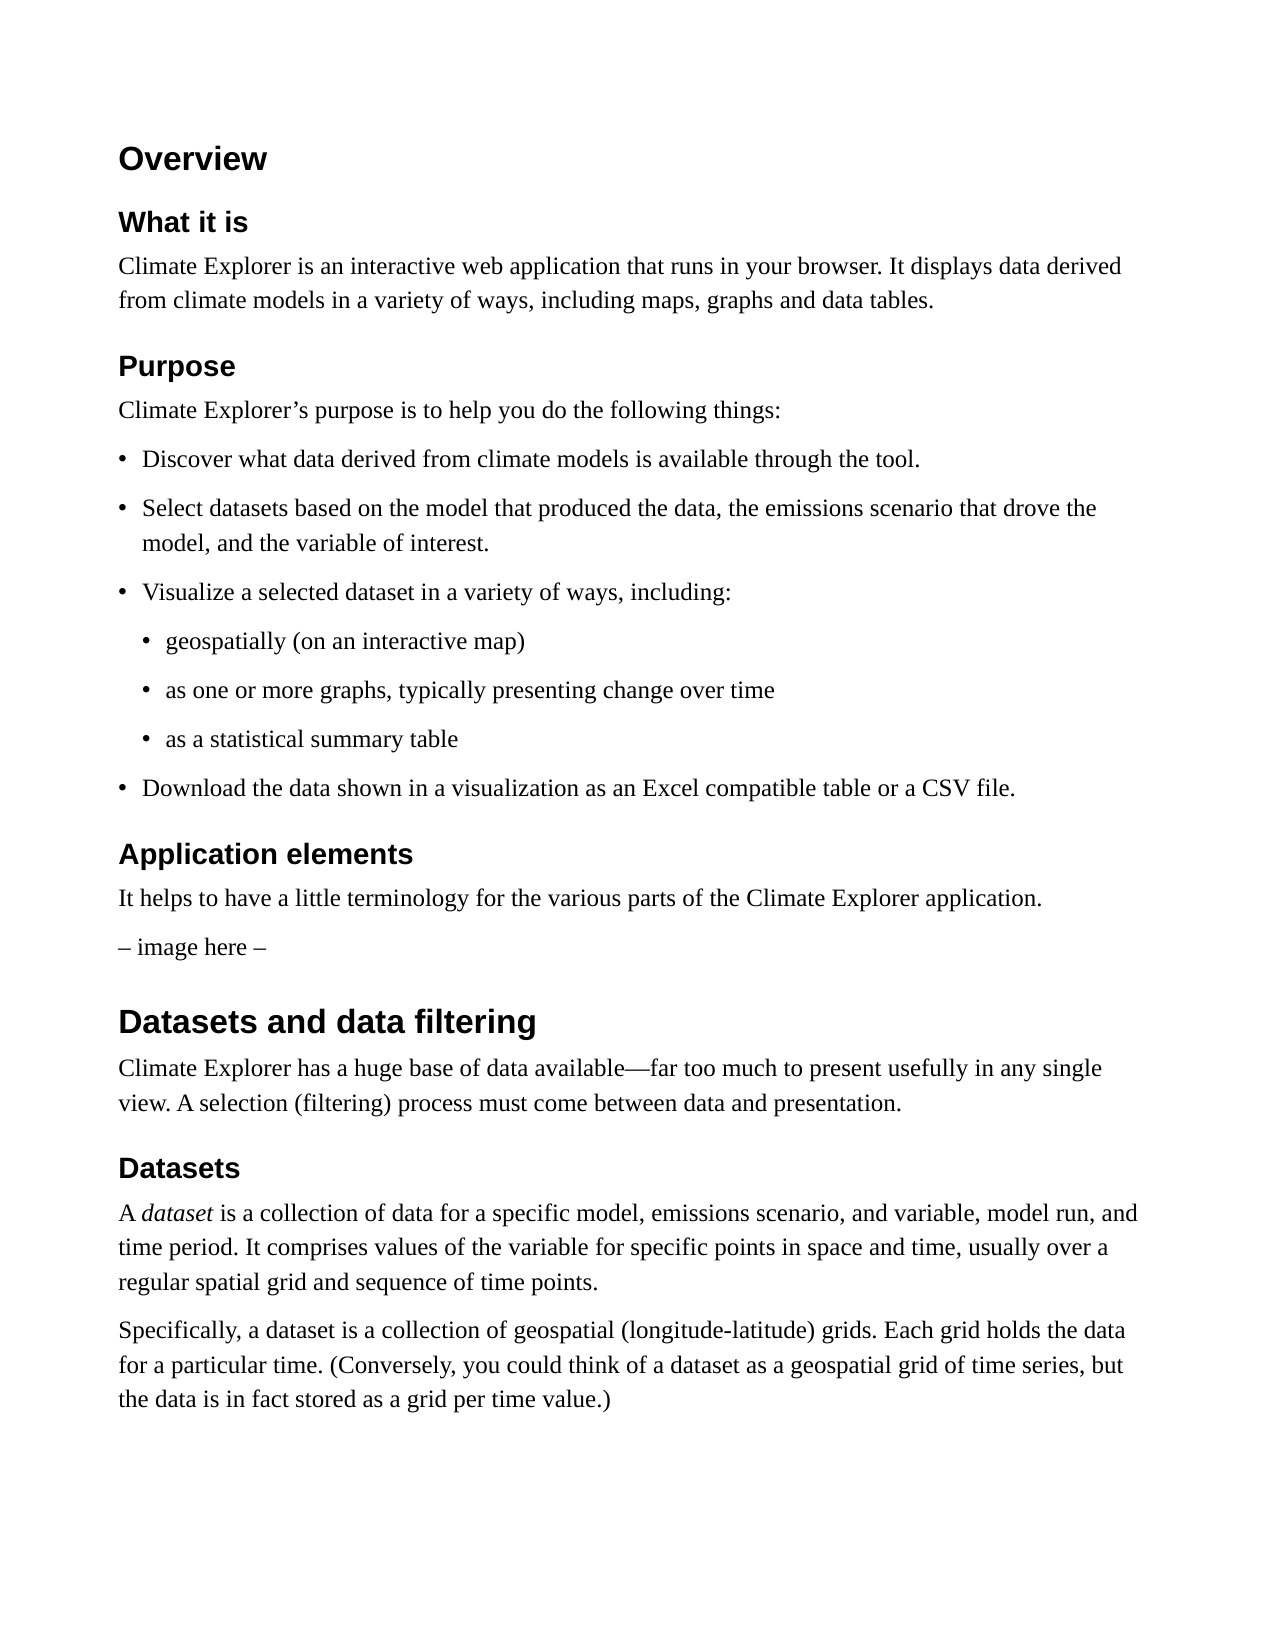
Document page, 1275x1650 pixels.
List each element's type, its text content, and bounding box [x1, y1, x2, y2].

text Climate Explorer is an interactive web application that runs in your browser. It displays data derived from climate models in a variety of ways, including maps, graphs and data tables. [118, 251, 1157, 314]
list as a statistical summary table [142, 724, 1157, 753]
text Climate Explorer has a huge base of data available—far too much to present usefully in any single view. A selection (filtering) process must come between data and presentation. [118, 1053, 1157, 1116]
text It helps to have a little terminology for the various parts of the Climate Explorer application. [118, 883, 1157, 912]
list Visualize a selected dataset in a variety of ways, including: [118, 577, 1157, 606]
subtitle What it is [118, 205, 1157, 238]
subtitle Overview [118, 139, 1157, 178]
subtitle Purpose [118, 349, 1157, 383]
subtitle Application elements [118, 837, 1157, 871]
text – image here – [118, 932, 1157, 961]
list Discover what data derived from climate models is available through the tool. [118, 444, 1157, 473]
subtitle Datasets [118, 1151, 1157, 1185]
list Select datasets based on the model that produced the data, the emissions scenario that drove the model, and the variable of interest. [118, 493, 1157, 557]
list geospatially (on an interactive map) [142, 626, 1157, 655]
text A dataset is a collection of data for a specific model, emissions scenario, and variable, model run, and time period. It comprises values of the variable for specific points in space and time, usually over a regular spatial grid and sequence of time points. [118, 1198, 1157, 1295]
list Download the data shown in a visualization as an Excel compatible table or a CSV file. [118, 773, 1157, 802]
text Specifically, a dataset is a collection of geospatial (longitude-latitude) grids. Each grid holds the data for a particular time. (Conversely, you could think of a dataset as a geospatial grid of time series, but the data is in fact stored as a grid per time value.) [118, 1316, 1157, 1413]
list as one or more graphs, typically presenting change over time [142, 675, 1157, 704]
text Climate Explorer’s purpose is to help you do the following things: [118, 395, 1157, 424]
subtitle Datasets and data filtering [118, 1002, 1157, 1041]
